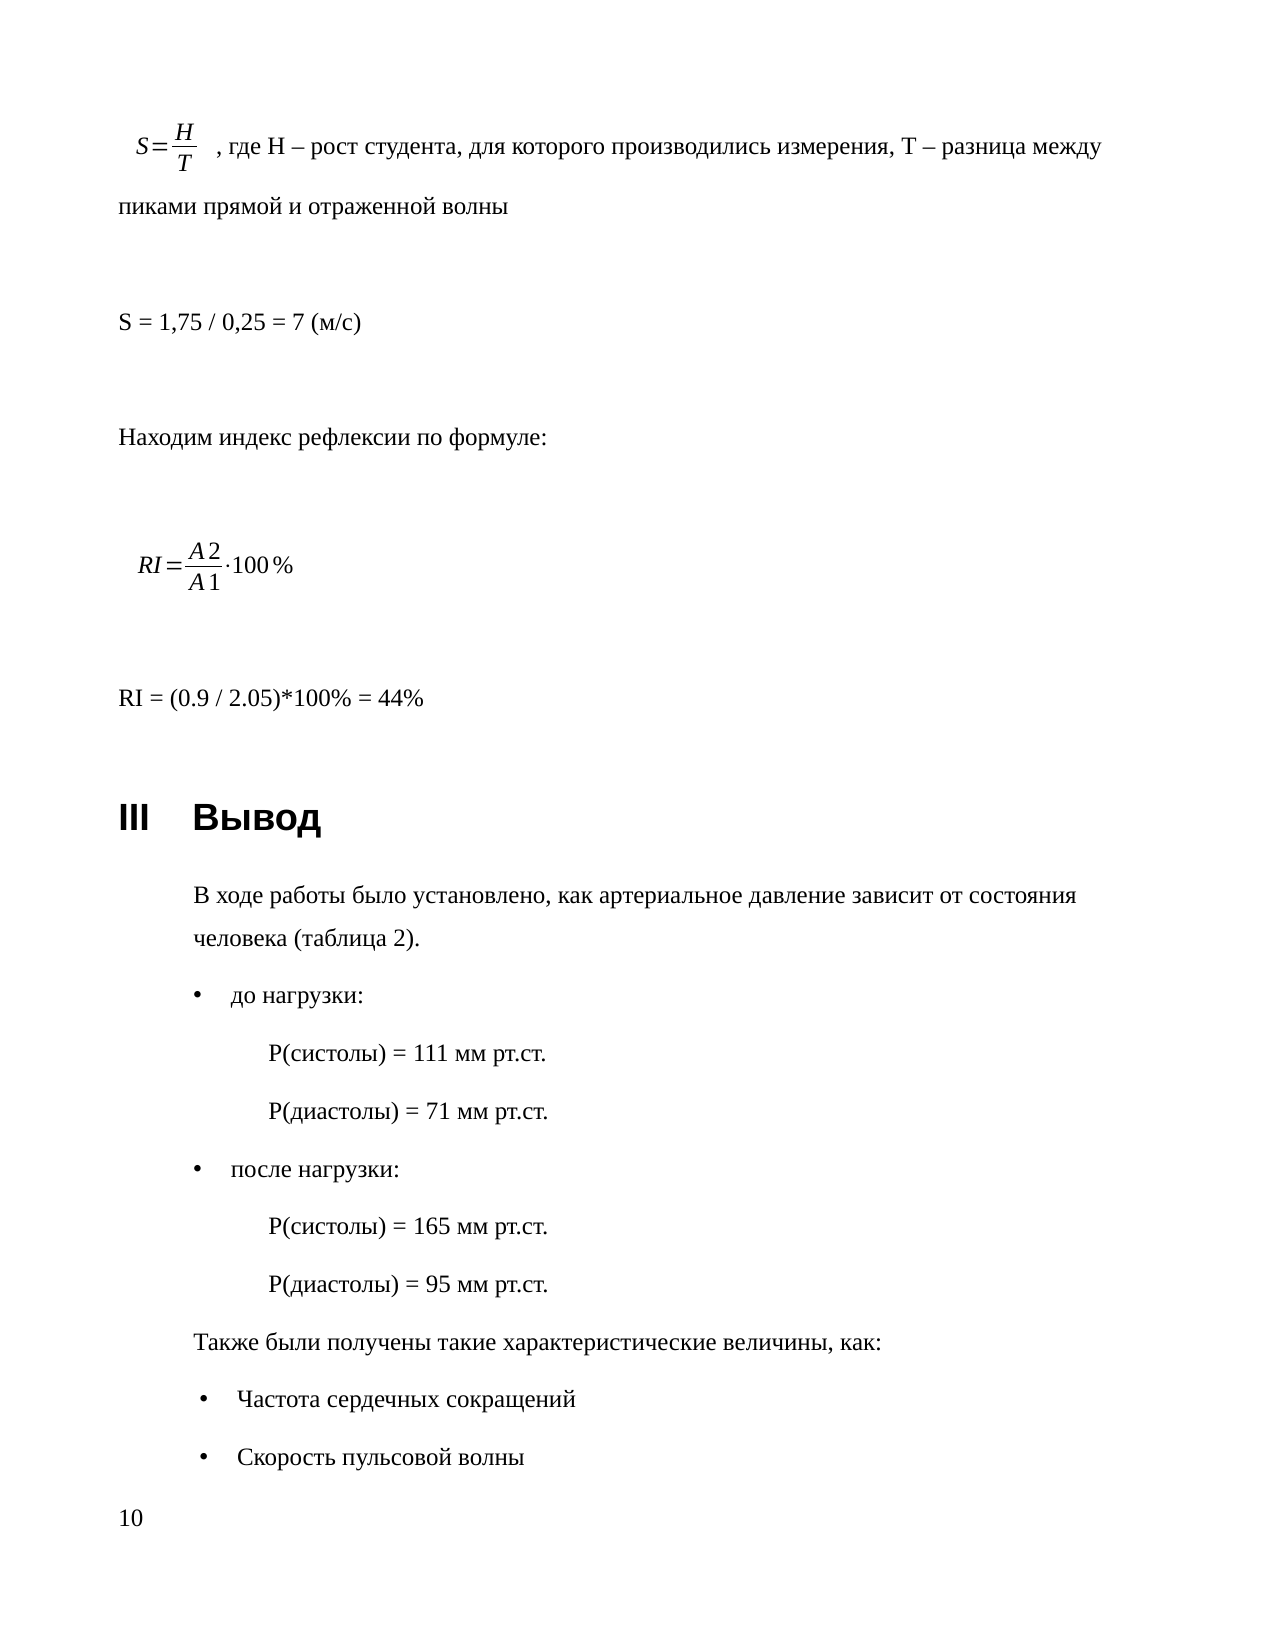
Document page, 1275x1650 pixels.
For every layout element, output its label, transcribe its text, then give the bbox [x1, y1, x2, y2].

list P(диастолы) = 95 мм рт.ст. [231, 1269, 1157, 1298]
list P(систолы) = 165 мм рт.ст. [231, 1211, 1157, 1240]
list Частота сердечных сокращений [199, 1384, 1157, 1413]
list после нагрузки: [193, 1154, 1157, 1182]
text S = 1,75 / 0,25 = 7 (м/с) [118, 307, 1157, 336]
list В ходе работы было установлено, как артериальное давление зависит от состояния человека (таблица 2). [156, 880, 1157, 952]
text RI = (0.9 / 2.05)*100% = 44% [118, 683, 1157, 712]
subtitle Вывод [118, 795, 1157, 838]
text , где Н – рост студента, для которого производились измерения, Т – разница между пиками прямой и отраженной волны [118, 118, 1157, 220]
list P(систолы) = 111 мм рт.ст. [231, 1038, 1157, 1067]
list до нагрузки: [193, 981, 1157, 1009]
list P(диастолы) = 71 мм рт.ст. [231, 1096, 1157, 1125]
text Находим индекс рефлексии по формуле: [118, 422, 1157, 451]
list Также были получены такие характеристические величины, как: [156, 1327, 1157, 1356]
list Скорость пульсовой волны [199, 1442, 1157, 1471]
